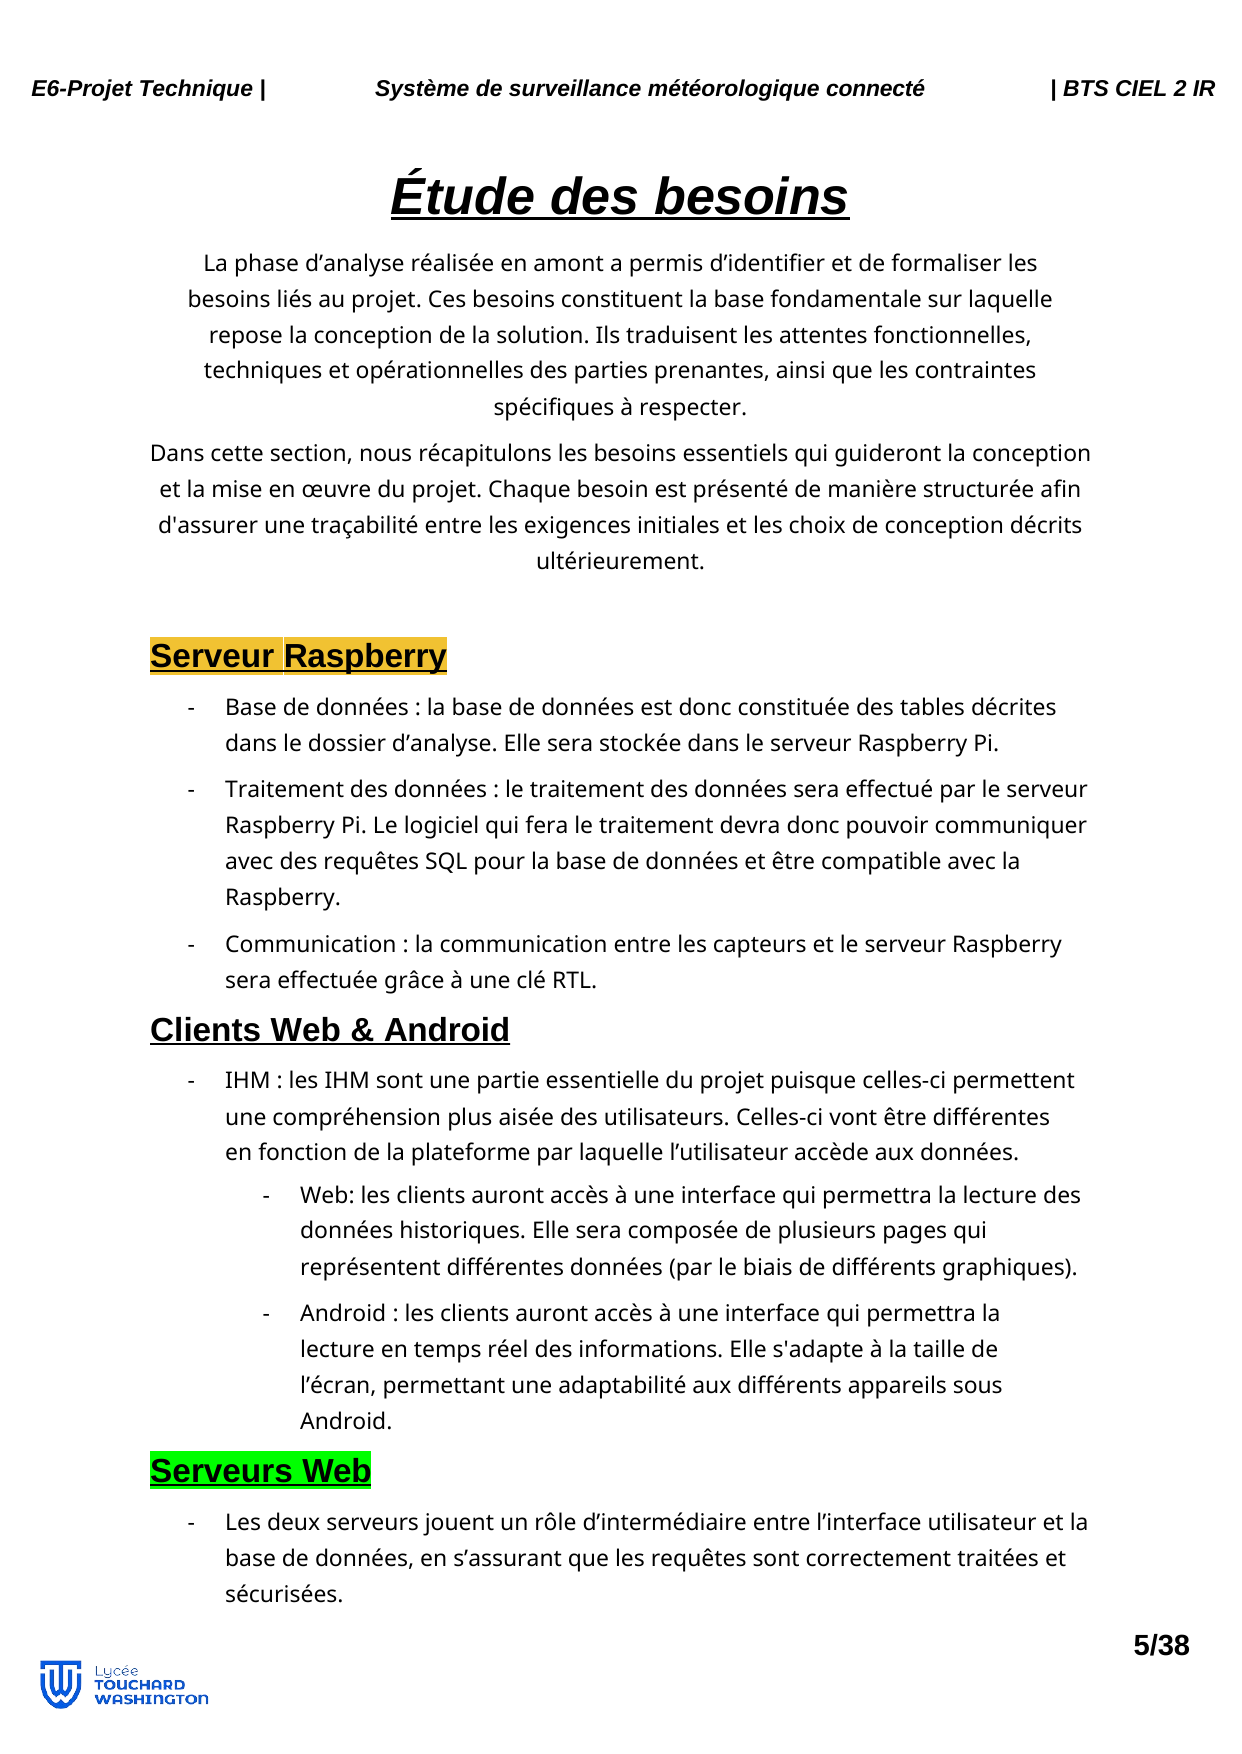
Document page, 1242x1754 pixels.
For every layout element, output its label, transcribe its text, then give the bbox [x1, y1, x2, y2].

list IHM : les IHM sont une partie essentielle du projet puisque celles-ci permettent une compréhension plus aisée des utilisateurs. Celles-ci vont être différentes en fonction de la plateforme par laquelle l’utilisateur accède aux données. [187, 1064, 1078, 1168]
list Base de données : la base de données est donc constituée des tables décrites dans le dossier d’analyse. Elle sera stockée dans le serveur Raspberry Pi. [187, 691, 1079, 758]
list Android : les clients auront accès à une interface qui permettra la lecture en temps réel des informations. Elle s'adapte à la taille de l’écran, permettant une adaptabilité aux différents appareils sous Android. [262, 1297, 1067, 1436]
subtitle Serveur Raspberry [150, 637, 1242, 675]
subtitle Étude des besoins [0, 165, 1240, 225]
picture [0, 1622, 249, 1747]
list Communication : la communication entre les capteurs et le serveur Raspberry sera effectuée grâce à une clé RTL. [187, 928, 1065, 995]
subtitle Serveurs Web [150, 1451, 1242, 1489]
list Traitement des données : le traitement des données sera effectué par le serveur Raspberry Pi. Le logiciel qui fera le traitement devra donc pouvoir communiquer avec des requêtes SQL pour la base de données et être compatible avec la Raspberry. [187, 773, 1088, 912]
text La phase d’analyse réalisée en amont a permis d’identifier et de formaliser les besoins liés au projet. Ces besoins constituent la base fondamentale sur laquelle repose la conception de la solution. Ils traduisent les attentes fonctionnelles, techniques et opérationnelles des parties prenantes, ainsi que les contraintes spécifiques à respecter. [162, 247, 1079, 422]
text Dans cette section, nous récapitulons les besoins essentiels qui guideront la conception et la mise en œuvre du projet. Chaque besoin est présenté de manière structurée afin d'assurer une traçabilité entre les exigences initiales et les choix de conception décrits ultérieurement. [147, 437, 1093, 576]
list Web: les clients auront accès à une interface qui permettra la lecture des données historiques. Elle sera composée de plusieurs pages qui représentent différentes données (par le biais de différents graphiques). [262, 1178, 1089, 1282]
subtitle Clients Web & Android [150, 1010, 1242, 1048]
list Les deux serveurs jouent un rôle d’intermédiaire entre l’interface utilisateur et la base de données, en s’assurant que les requêtes sont correctement traitées et sécurisées. [187, 1506, 1088, 1609]
